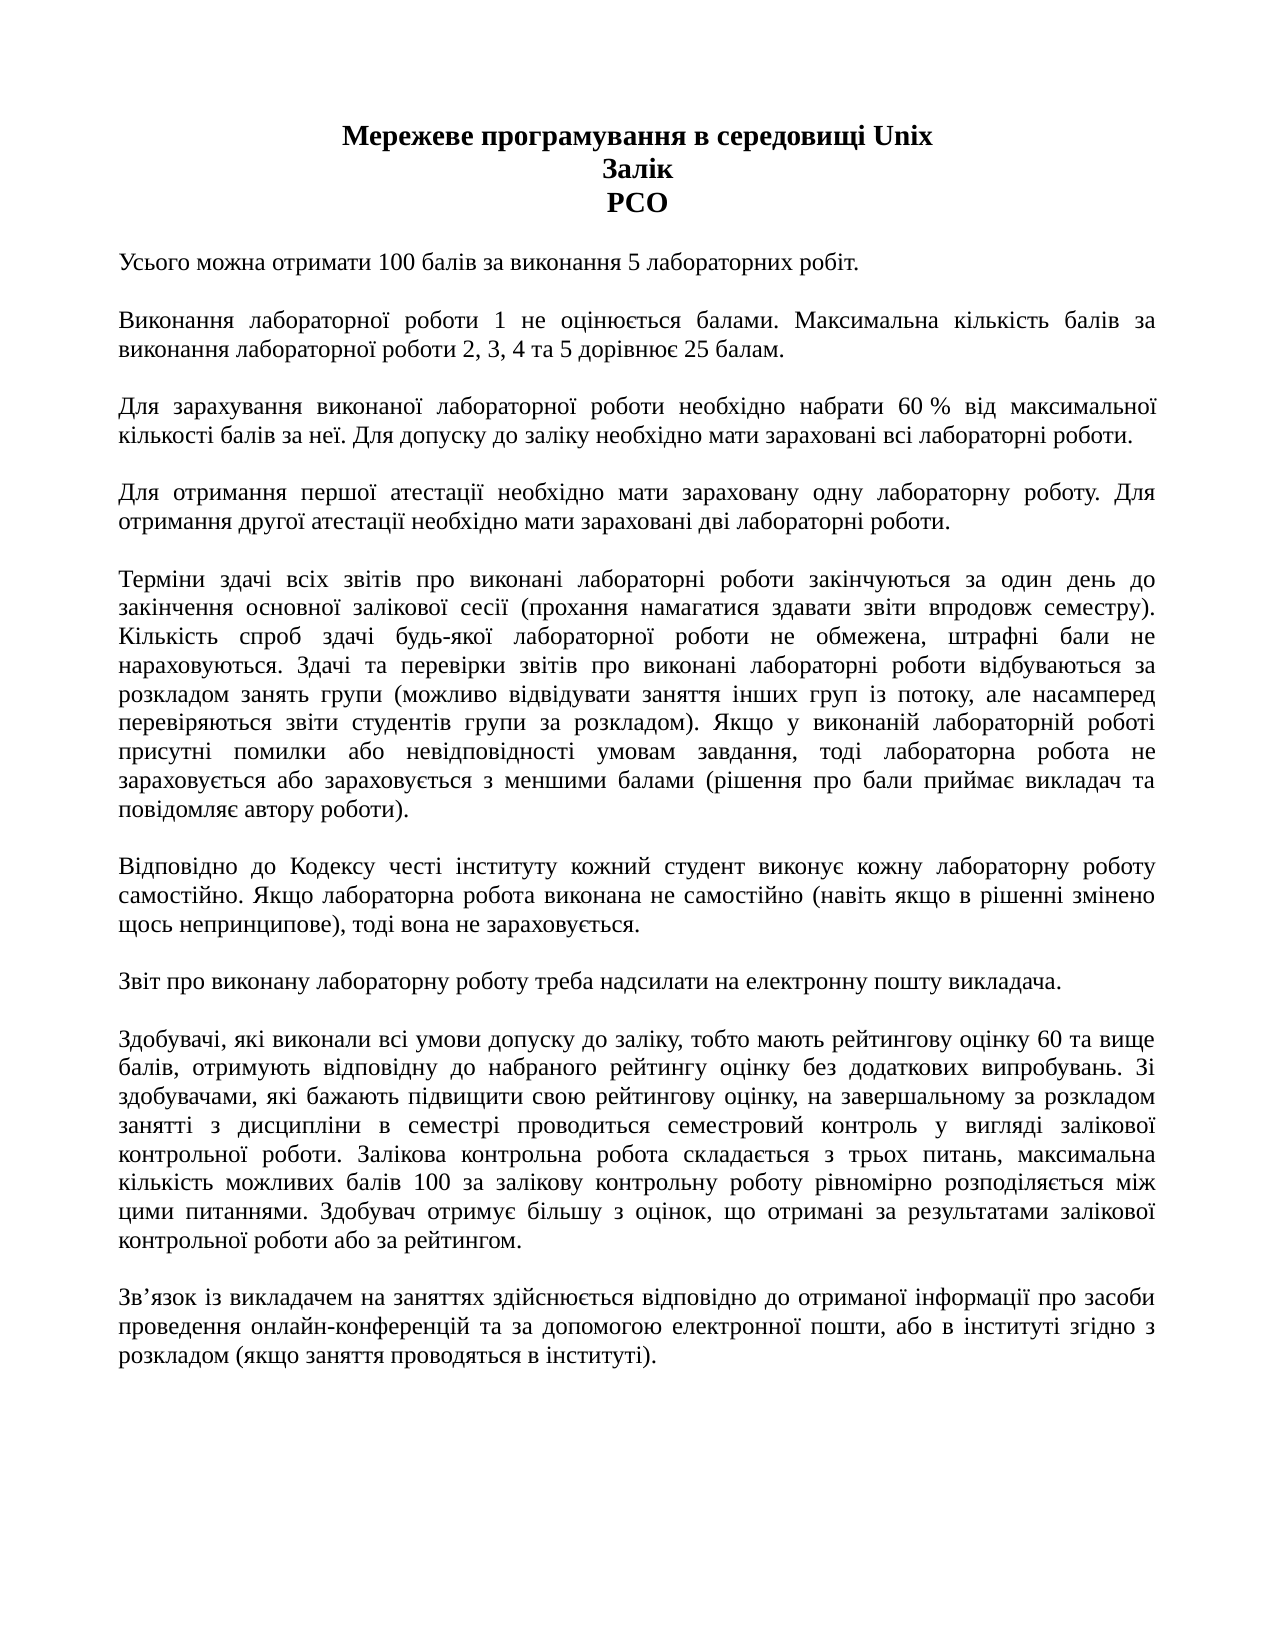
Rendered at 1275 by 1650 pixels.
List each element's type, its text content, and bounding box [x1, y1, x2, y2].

text Залік [118, 152, 1157, 185]
text Для зарахування виконаної лабораторної роботи необхідно набрати 60 % від максимальної кількості балів за неї. Для допуску до заліку необхідно мати зараховані всі лабораторні роботи. [118, 391, 1157, 449]
text Мережеве програмування в середовищі Unix [118, 118, 1157, 152]
text Виконання лабораторної роботи 1 не оцінюється балами. Максимальна кількість балів за виконання лабораторної роботи 2, 3, 4 та 5 дорівнює 25 балам. [118, 305, 1157, 362]
text Звіт про виконану лабораторну роботу треба надсилати на електронну пошту викладача. [118, 966, 1157, 995]
text Зв’язок із викладачем на заняттях здійснюється відповідно до отриманої інформації про засоби проведення онлайн-конференцій та за допомогою електронної пошти, або в інституті згідно з розкладом (якщо заняття проводяться в інституті). [118, 1282, 1157, 1369]
text Здобувачі, які виконали всі умови допуску до заліку, тобто мають рейтингову оцінку 60 та вище балів, отримують відповідну до набраного рейтингу оцінку без додаткових випробувань. Зі здобувачами, які бажають підвищити свою рейтингову оцінку, на завершальному за розкладом занятті з дисципліни в семестрі проводиться семестровий контроль у вигляді залікової контрольної роботи. Залікова контрольна робота складається з трьох питань, максимальна кількість можливих балів 100 за залікову контрольну роботу рівномірно розподіляється між цими питаннями. Здобувач отримує більшу з оцінок, що отримані за результатами залікової контрольної роботи або за рейтингом. [118, 1024, 1157, 1254]
text Відповідно до Кодексу честі інституту кожний студент виконує кожну лабораторну роботу самостійно. Якщо лабораторна робота виконана не самостійно (навіть якщо в рішенні змінено щось непринципове), тоді вона не зараховується. [118, 851, 1157, 937]
text Терміни здачі всіх звітів про виконані лабораторні роботи закінчуються за один день до закінчення основної залікової сесії (прохання намагатися здавати звіти впродовж семестру). Кількість спроб здачі будь-якої лабораторної роботи не обмежена, штрафні бали не нараховуються. Здачі та перевірки звітів про виконані лабораторні роботи відбуваються за розкладом занять групи (можливо відвідувати заняття інших груп із потоку, але насамперед перевіряються звіти студентів групи за розкладом). Якщо у виконаній лабораторній роботі присутні помилки або невідповідності умовам завдання, тоді лабораторна робота не зараховується або зараховується з меншими балами (рішення про бали приймає викладач та повідомляє автору роботи). [118, 564, 1157, 822]
text Для отримання першої атестації необхідно мати зараховану одну лабораторну роботу. Для отримання другої атестації необхідно мати зараховані дві лабораторні роботи. [118, 477, 1157, 535]
text РСО [118, 185, 1157, 219]
text Усього можна отримати 100 балів за виконання 5 лабораторних робіт. [118, 247, 1157, 276]
